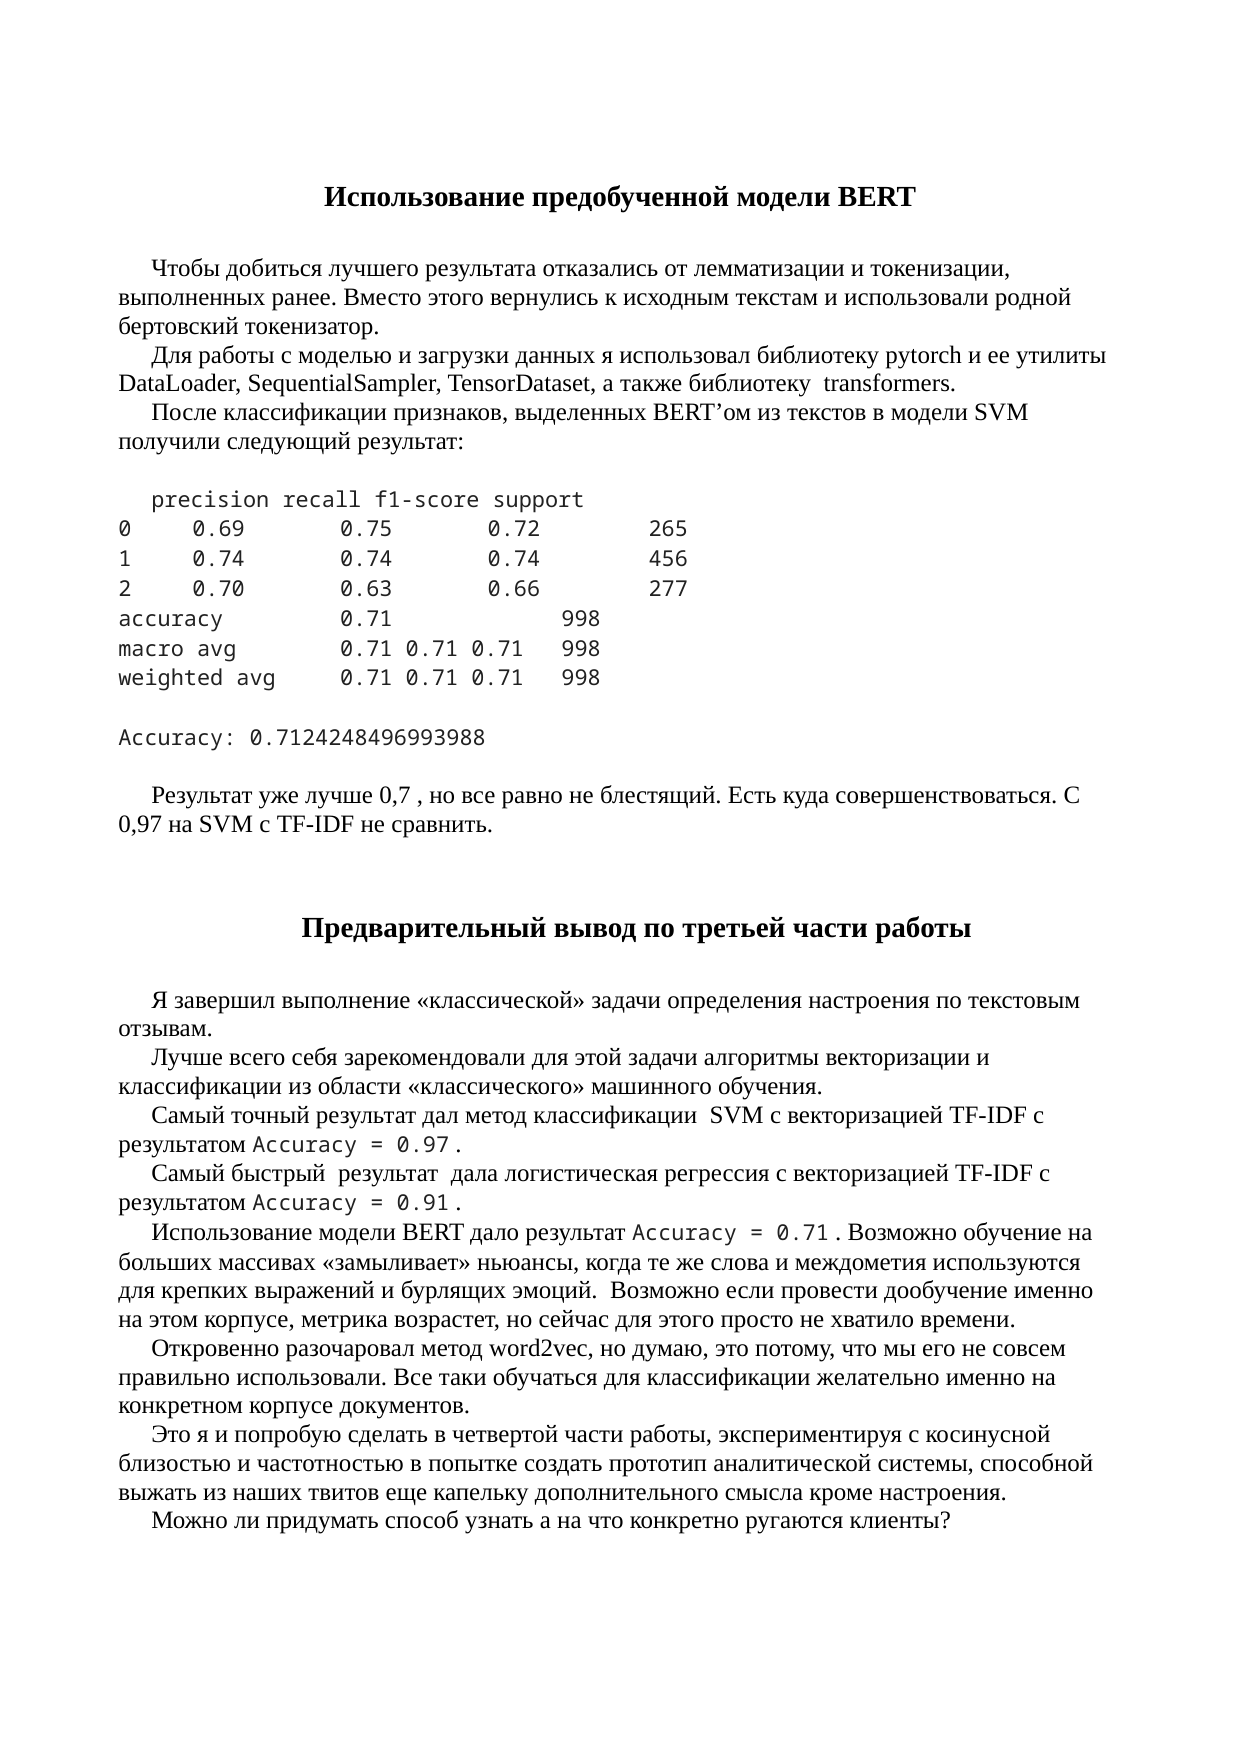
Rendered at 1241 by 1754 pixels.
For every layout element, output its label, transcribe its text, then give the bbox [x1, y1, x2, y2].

text Для работы с моделью и загрузки данных я использовал библиотеку pytorch и ее утилиты DataLoader, SequentialSampler, TensorDataset, а также библиотеку transformers. [118, 340, 1122, 397]
text weighted avg 0.71 0.71 0.71 998 [118, 662, 1122, 692]
text Accuracy: 0.7124248496993988 [118, 722, 1122, 752]
text Лучше всего себя зарекомендовали для этой задачи алгоритмы векторизации и классификации из области «классического» машинного обучения. [118, 1042, 1122, 1100]
text Я завершил выполнение «классической» задачи определения настроения по текстовым отзывам. [118, 985, 1122, 1042]
text Результат уже лучше 0,7 , но все равно не блестящий. Есть куда совершенствоваться. С 0,97 на SVM с TF-IDF не сравнить. [118, 780, 1122, 838]
text Использование модели BERT дало результат Accuracy = 0.71 . Возможно обучение на больших массивах «замыливает» ньюансы, когда те же слова и междометия используются для крепких выражений и бурлящих эмоций. Возможно если провести дообучение именно на этом корпусе, метрика возрастет, но сейчас для этого просто не хватило времени. [118, 1217, 1122, 1333]
subtitle Использование предобученной модели BERT [118, 179, 1122, 212]
text Самый быстрый результат дала логистическая регрессия с векторизацией TF-IDF с результатом Accuracy = 0.91 . [118, 1158, 1122, 1217]
text 2 0.70 0.63 0.66 277 [118, 573, 1122, 603]
text После классификации признаков, выделенных BERT’ом из текстов в модели SVM получили следующий результат: [118, 397, 1122, 455]
text precision recall f1-score support [118, 483, 1122, 513]
text macro avg 0.71 0.71 0.71 998 [118, 632, 1122, 662]
text Можно ли придумать способ узнать а на что конкретно ругаются клиенты? [118, 1505, 1122, 1534]
subtitle Предварительный вывод по третьей части работы [118, 910, 1122, 943]
text Откровенно разочаровал метод word2vec, но думаю, это потому, что мы его не совсем правильно использовали. Все таки обучаться для классификации желательно именно на конкретном корпусе документов. [118, 1333, 1122, 1419]
text Это я и попробую сделать в четвертой части работы, экспериментируя с косинусной близостью и частотностью в попытке создать прототип аналитической системы, способной выжать из наших твитов еще капельку дополнительного смысла кроме настроения. [118, 1419, 1122, 1505]
text 1 0.74 0.74 0.74 456 [118, 543, 1122, 573]
text 0 0.69 0.75 0.72 265 [118, 513, 1122, 543]
text accuracy 0.71 998 [118, 603, 1122, 632]
text Чтобы добиться лучшего результата отказались от лемматизации и токенизации, выполненных ранее. Вместо этого вернулись к исходным текстам и использовали родной бертовский токенизатор. [118, 253, 1122, 340]
text Самый точный результат дал метод классификации SVM с векторизацией TF-IDF с результатом Accuracy = 0.97 . [118, 1100, 1122, 1158]
